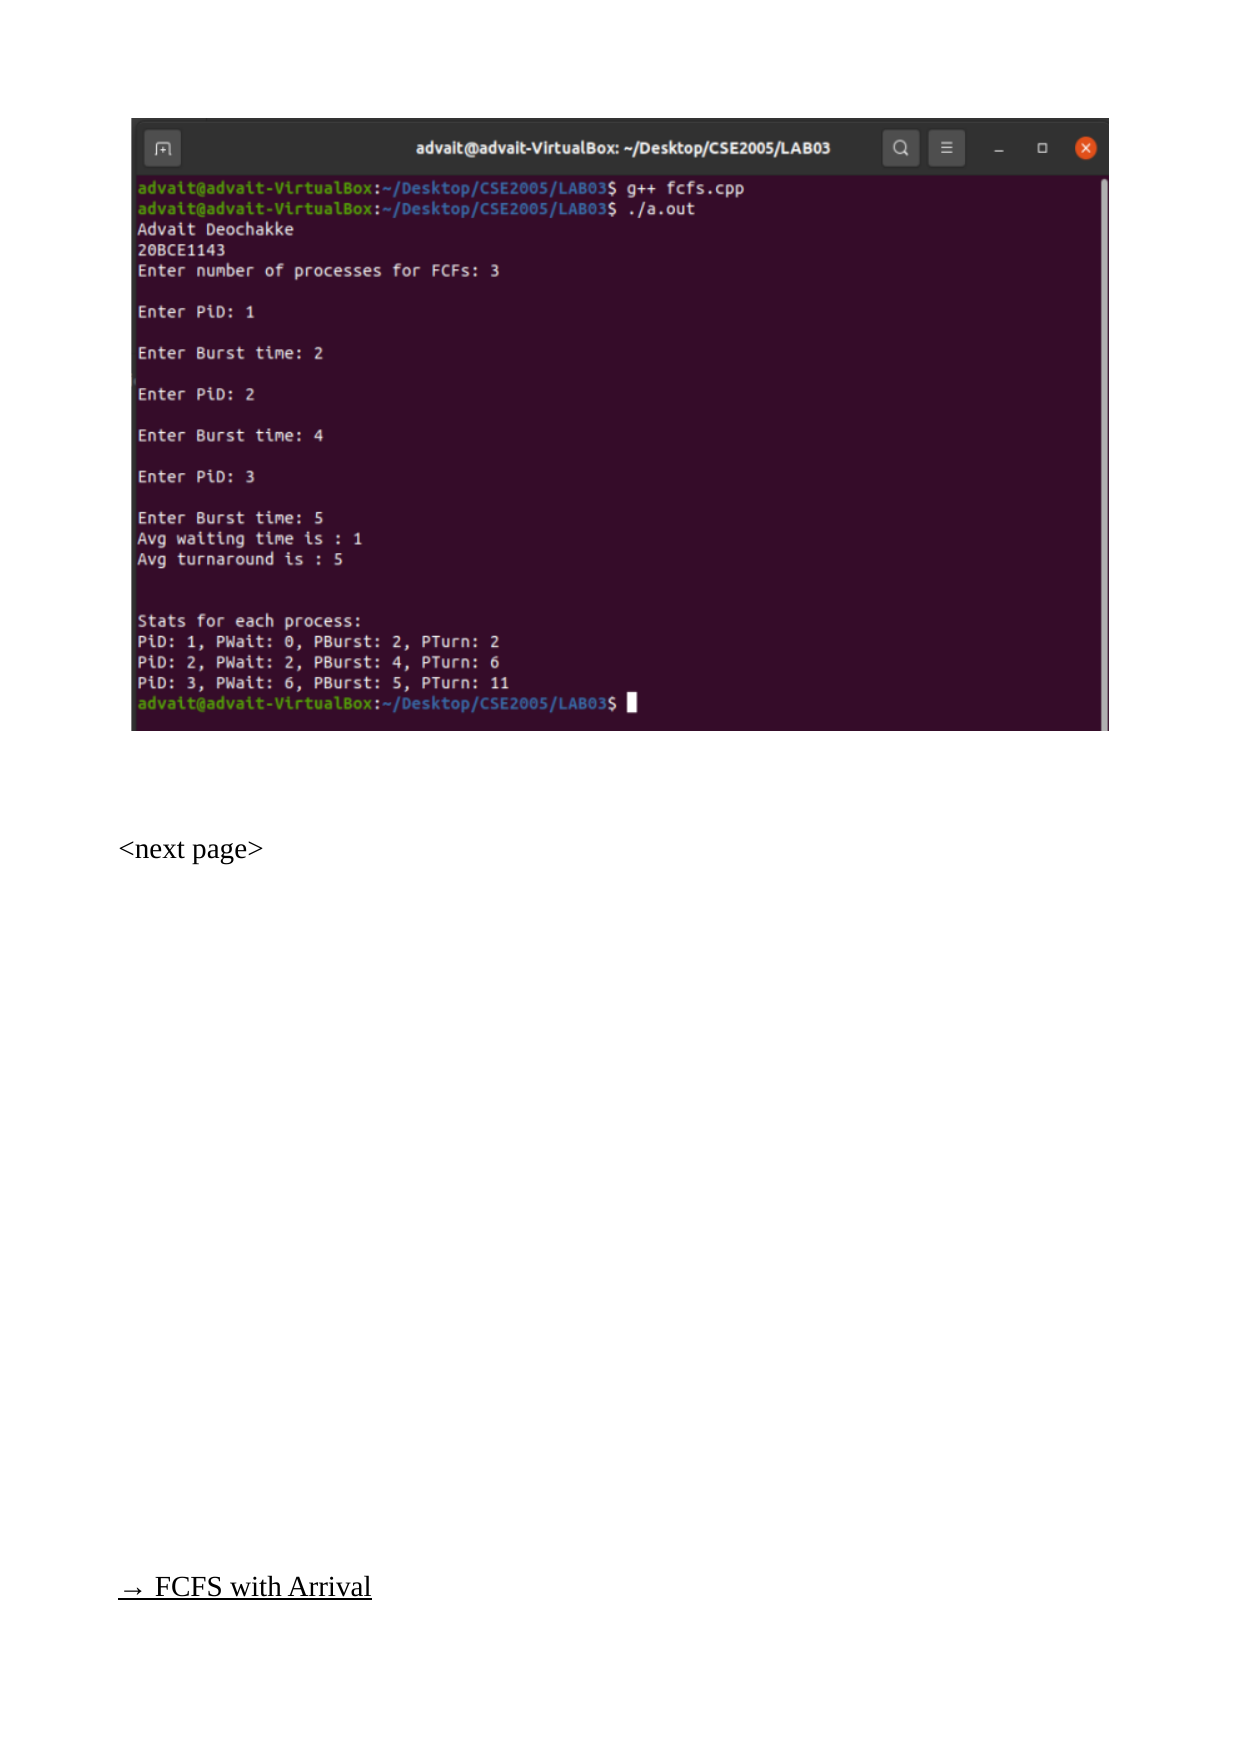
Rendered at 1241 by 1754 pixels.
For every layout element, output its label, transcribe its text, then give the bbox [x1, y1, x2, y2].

picture [131, 118, 1109, 731]
text → FCFS with Arrival [118, 1569, 1122, 1603]
text <next page> [118, 831, 1122, 865]
